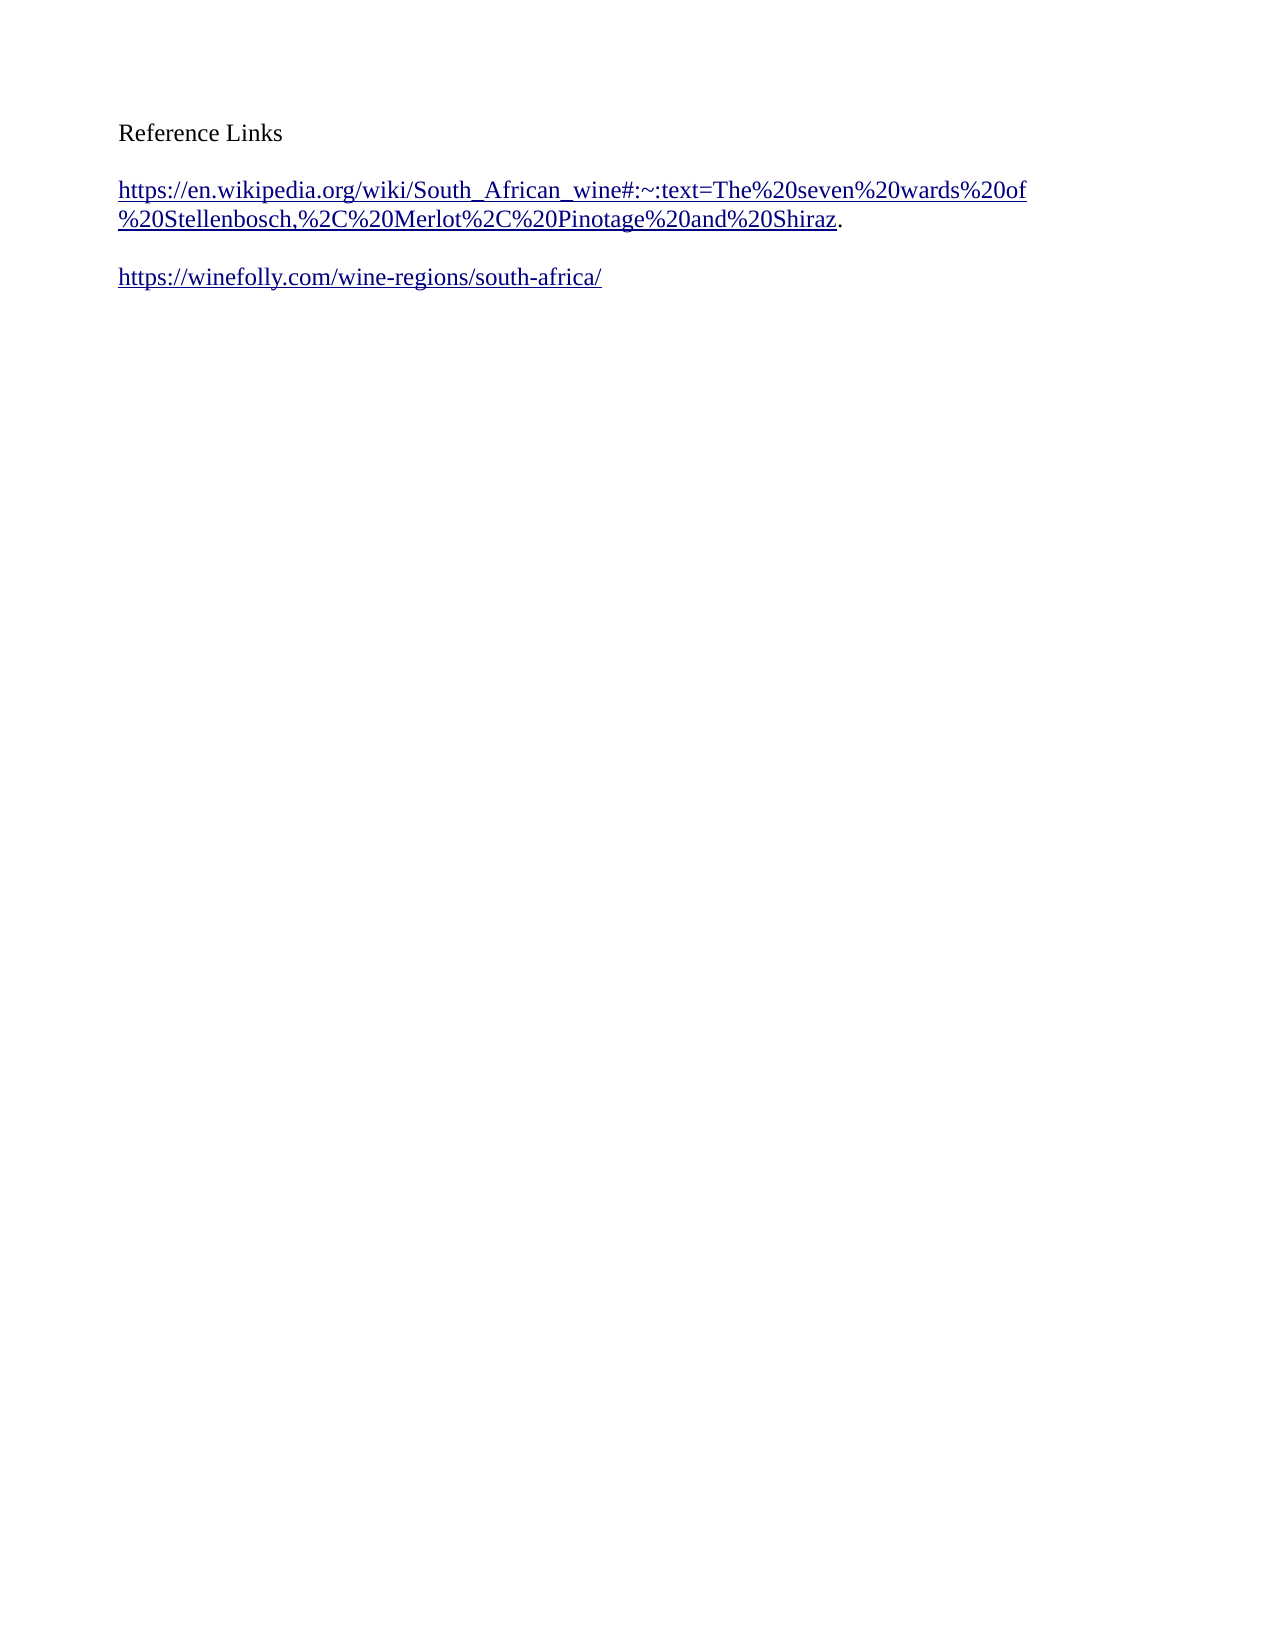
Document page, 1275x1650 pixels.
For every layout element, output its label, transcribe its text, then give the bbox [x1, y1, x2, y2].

text Reference Links [118, 118, 1157, 147]
text https://winefolly.com/wine-regions/south-africa/ [118, 262, 1157, 291]
text https://en.wikipedia.org/wiki/South_African_wine#:~:text=The%20seven%20wards%20of%20Stellenbosch,%2C%20Merlot%2C%20Pinotage%20and%20Shiraz. [118, 176, 1157, 233]
